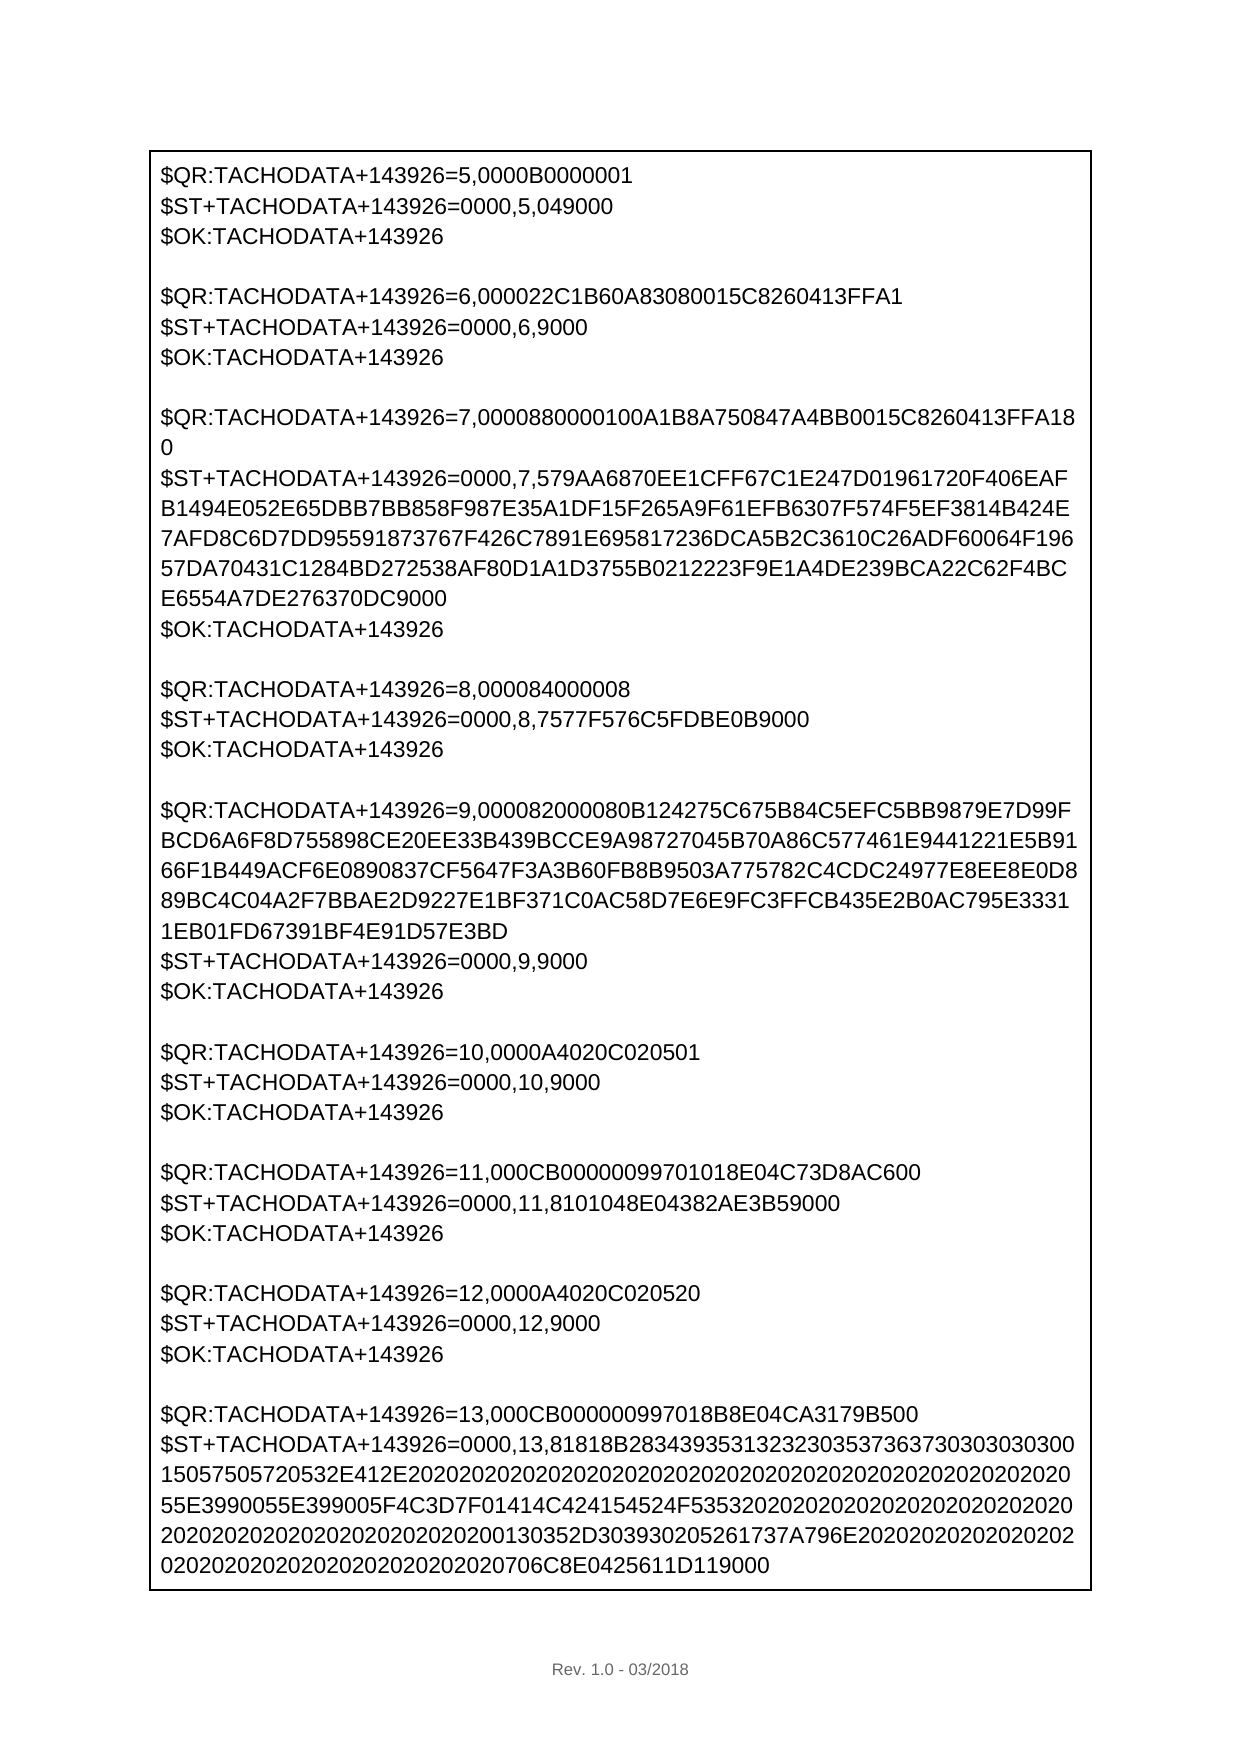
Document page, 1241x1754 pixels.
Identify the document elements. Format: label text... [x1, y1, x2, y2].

table_header $QR:TACHODATA+143926=5,0000B0000001 $ST+TACHODATA+143926=0000,5,049000 $OK:TACHODATA+143926 $QR:TACHODATA+143926=6,000022C1B60A83080015C8260413FFA1 $ST+TACHODATA+143926=0000,6,9000 $OK:TACHODATA+143926 $QR:TACHODATA+143926=7,0000880000100A1B8A750847A4BB0015C8260413FFA180 $ST+TACHODATA+143926=0000,7,579AA6870EE1CFF67C1E247D01961720F406EAFB1494E052E65DBB7BB858F987E35A1DF15F265A9F61EFB6307F574F5EF3814B424E7AFD8C6D7DD95591873767F426C7891E695817236DCA5B2C3610C26ADF60064F19657DA70431C1284BD272538AF80D1A1D3755B0212223F9E1A4DE239BCA22C62F4BCE6554A7DE276370DC9000 $OK:TACHODATA+143926 $QR:TACHODATA+143926=8,000084000008 $ST+TACHODATA+143926=0000,8,7577F576C5FDBE0B9000 $OK:TACHODATA+143926 $QR:TACHODATA+143926=9,000082000080B124275C675B84C5EFC5BB9879E7D99FBCD6A6F8D755898CE20EE33B439BCCE9A98727045B70A86C577461E9441221E5B9166F1B449ACF6E0890837CF5647F3A3B60FB8B9503A775782C4CDC24977E8EE8E0D889BC4C04A2F7BBAE2D9227E1BF371C0AC58D7E6E9FC3FFCB435E2B0AC795E33311EB01FD67391BF4E91D57E3BD $ST+TACHODATA+143926=0000,9,9000 $OK:TACHODATA+143926 $QR:TACHODATA+143926=10,0000A4020C020501 $ST+TACHODATA+143926=0000,10,9000 $OK:TACHODATA+143926 $QR:TACHODATA+143926=11,000CB00000099701018E04C73D8AC600 $ST+TACHODATA+143926=0000,11,8101048E04382AE3B59000 $OK:TACHODATA+143926 $QR:TACHODATA+143926=12,0000A4020C020520 $ST+TACHODATA+143926=0000,12,9000 $OK:TACHODATA+143926 $QR:TACHODATA+143926=13,000CB000000997018B8E04CA3179B500 $ST+TACHODATA+143926=0000,13,81818B2834393531323230353736373030303030015057505720532E412E202020202020202020202020202020202020202020202020202055E3990055E399005F4C3D7F01414C424154524F535320202020202020202020202020202020202020202020202020200130352D303930205261737A796E20202020202020202020202020202020202020202020706C8E0425611D119000 [151, 152, 1090, 1589]
